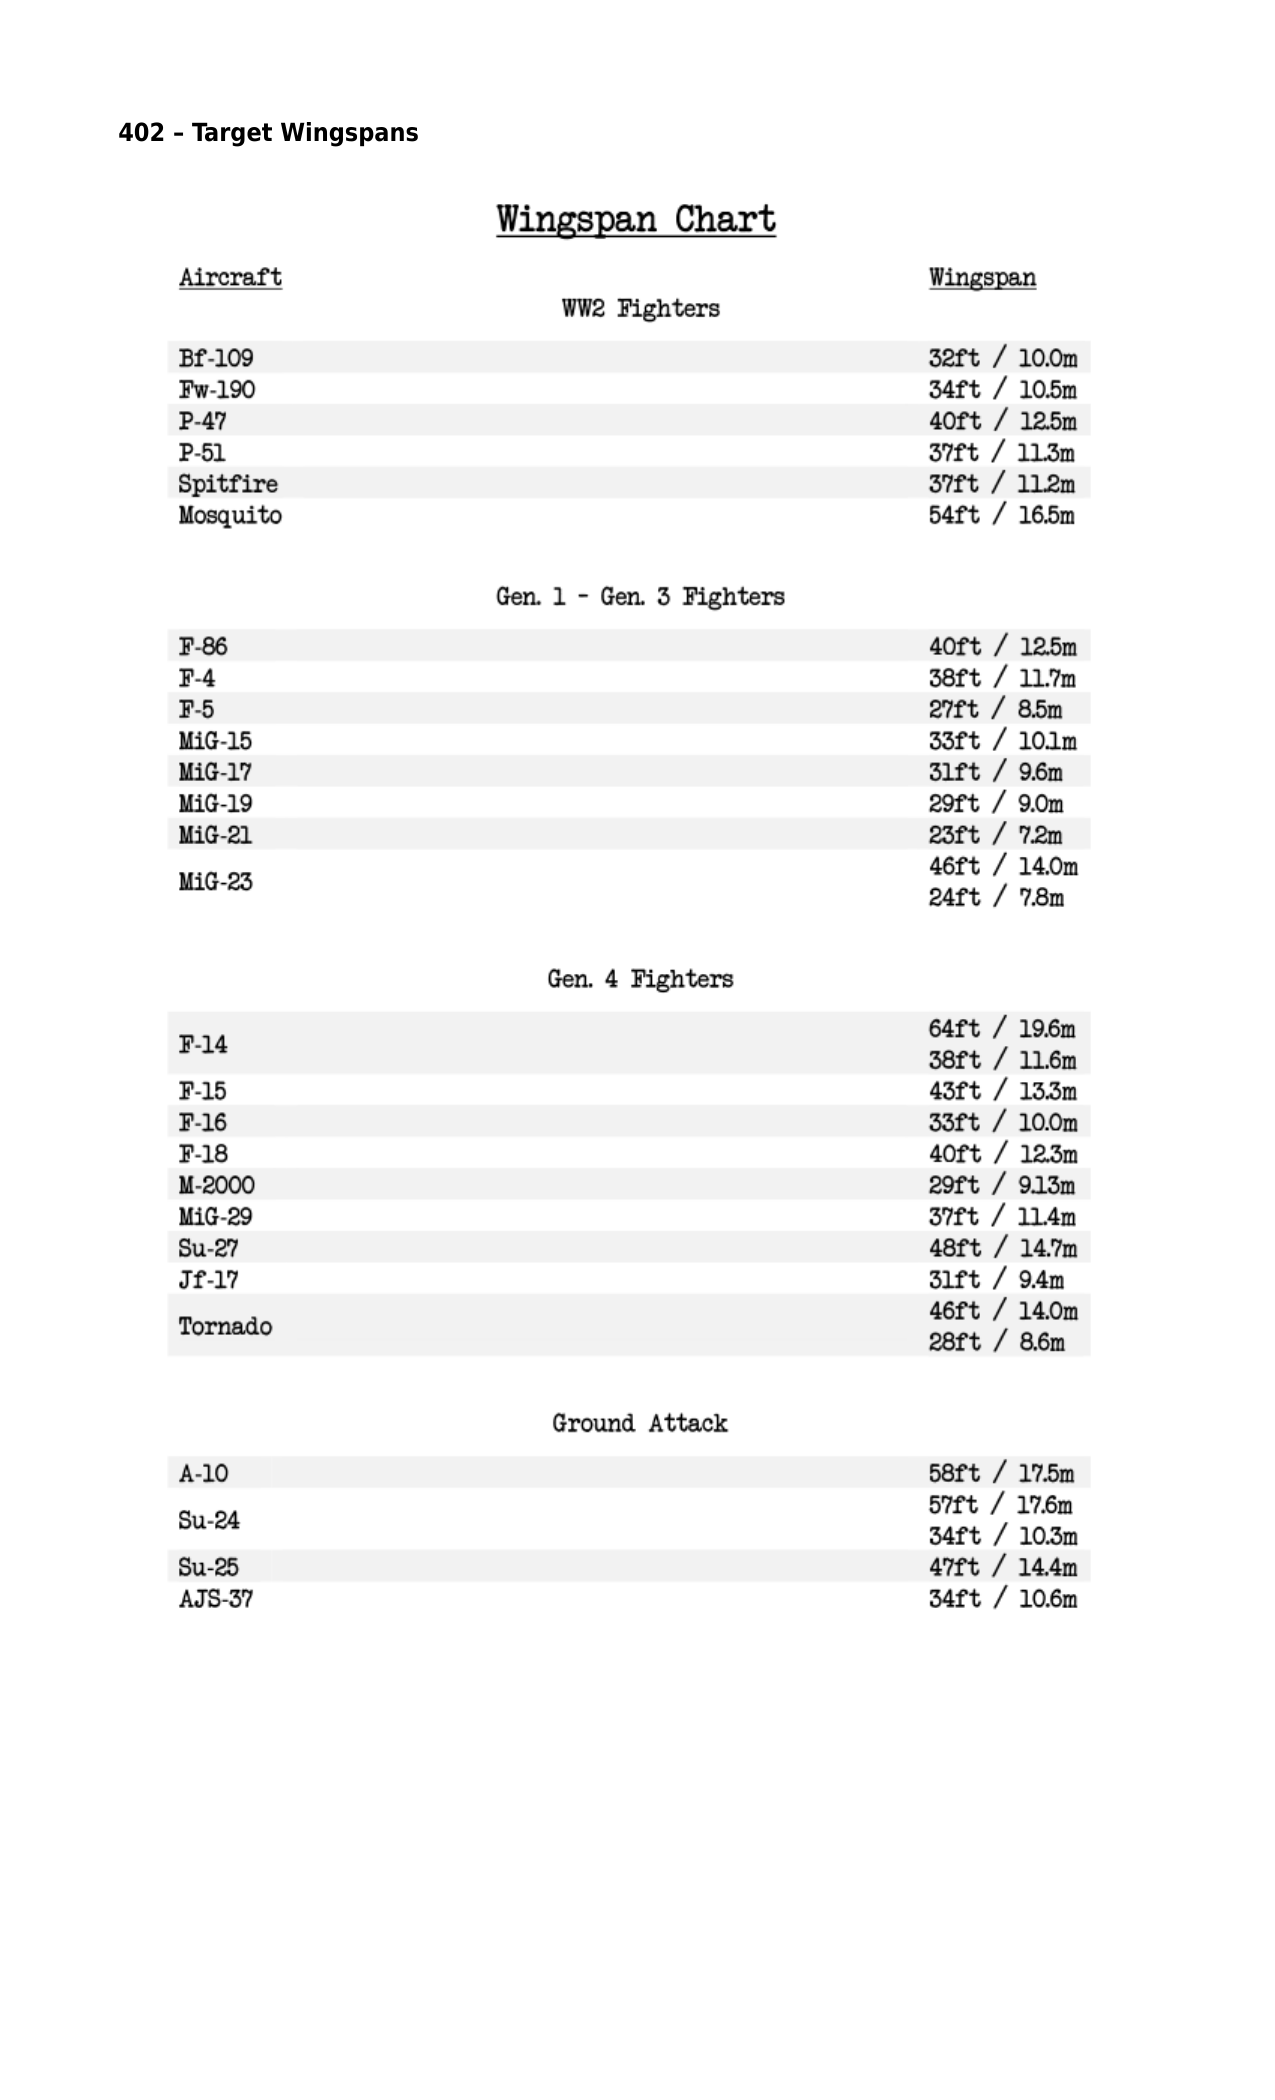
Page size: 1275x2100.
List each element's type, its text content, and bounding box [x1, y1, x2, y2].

picture [157, 176, 1118, 1626]
text 402 – Target Wingspans [118, 118, 1157, 147]
